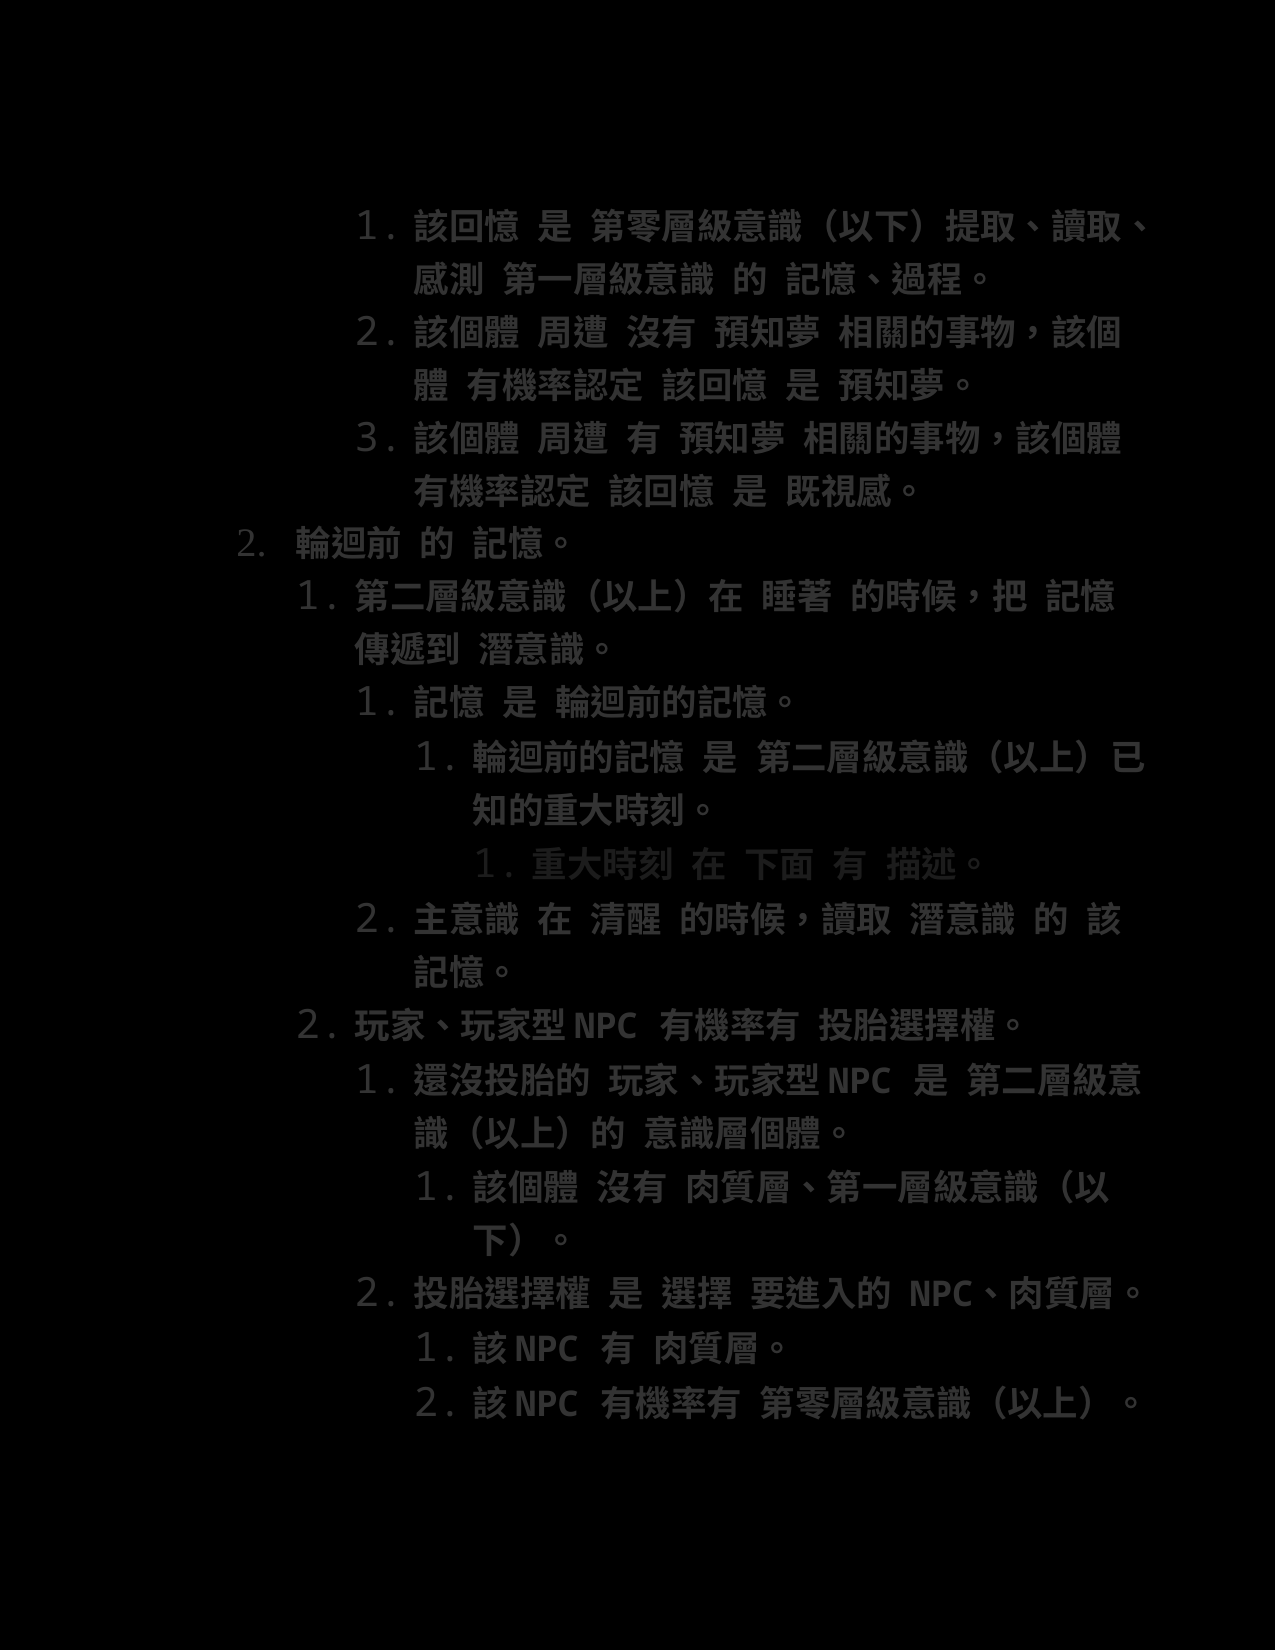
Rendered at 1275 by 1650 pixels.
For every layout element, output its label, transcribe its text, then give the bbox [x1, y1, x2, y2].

list 第二層級意識（以上）在 睡著 的時候，把 記憶 傳遞到 潛意識。 [295, 566, 1157, 672]
list 該NPC 有機率有 第零層級意識（以上）。 [413, 1373, 1157, 1428]
list 該個體 沒有 肉質層、第一層級意識（以下）。 [413, 1157, 1157, 1263]
list 該NPC 有 肉質層。 [413, 1318, 1157, 1373]
list 重大時刻 在 下面 有 描述。 [472, 834, 1157, 889]
list 該個體 周遭 有 預知夢 相關的事物，該個體 有機率認定 該回憶 是 既視感。 [354, 408, 1157, 515]
list 輪迴前的記憶 是 第二層級意識（以上）已知的重大時刻。 [413, 728, 1157, 834]
list 玩家、玩家型NPC 有機率有 投胎選擇權。 [295, 995, 1157, 1051]
list 該回憶 是 第零層級意識（以下）提取、讀取、感測 第一層級意識 的 記憶、過程。 [354, 196, 1157, 302]
list 還沒投胎的 玩家、玩家型NPC 是 第二層級意識（以上）的 意識層個體。 [354, 1051, 1157, 1157]
list 記憶 是 輪迴前的記憶。 [354, 672, 1157, 728]
list 投胎選擇權 是 選擇 要進入的 NPC、肉質層。 [354, 1263, 1157, 1318]
list 輪迴前 的 記憶。 [236, 515, 1157, 566]
list 主意識 在 清醒 的時候，讀取 潛意識 的 該記憶。 [354, 889, 1157, 995]
list 該個體 周遭 沒有 預知夢 相關的事物，該個體 有機率認定 該回憶 是 預知夢。 [354, 302, 1157, 408]
